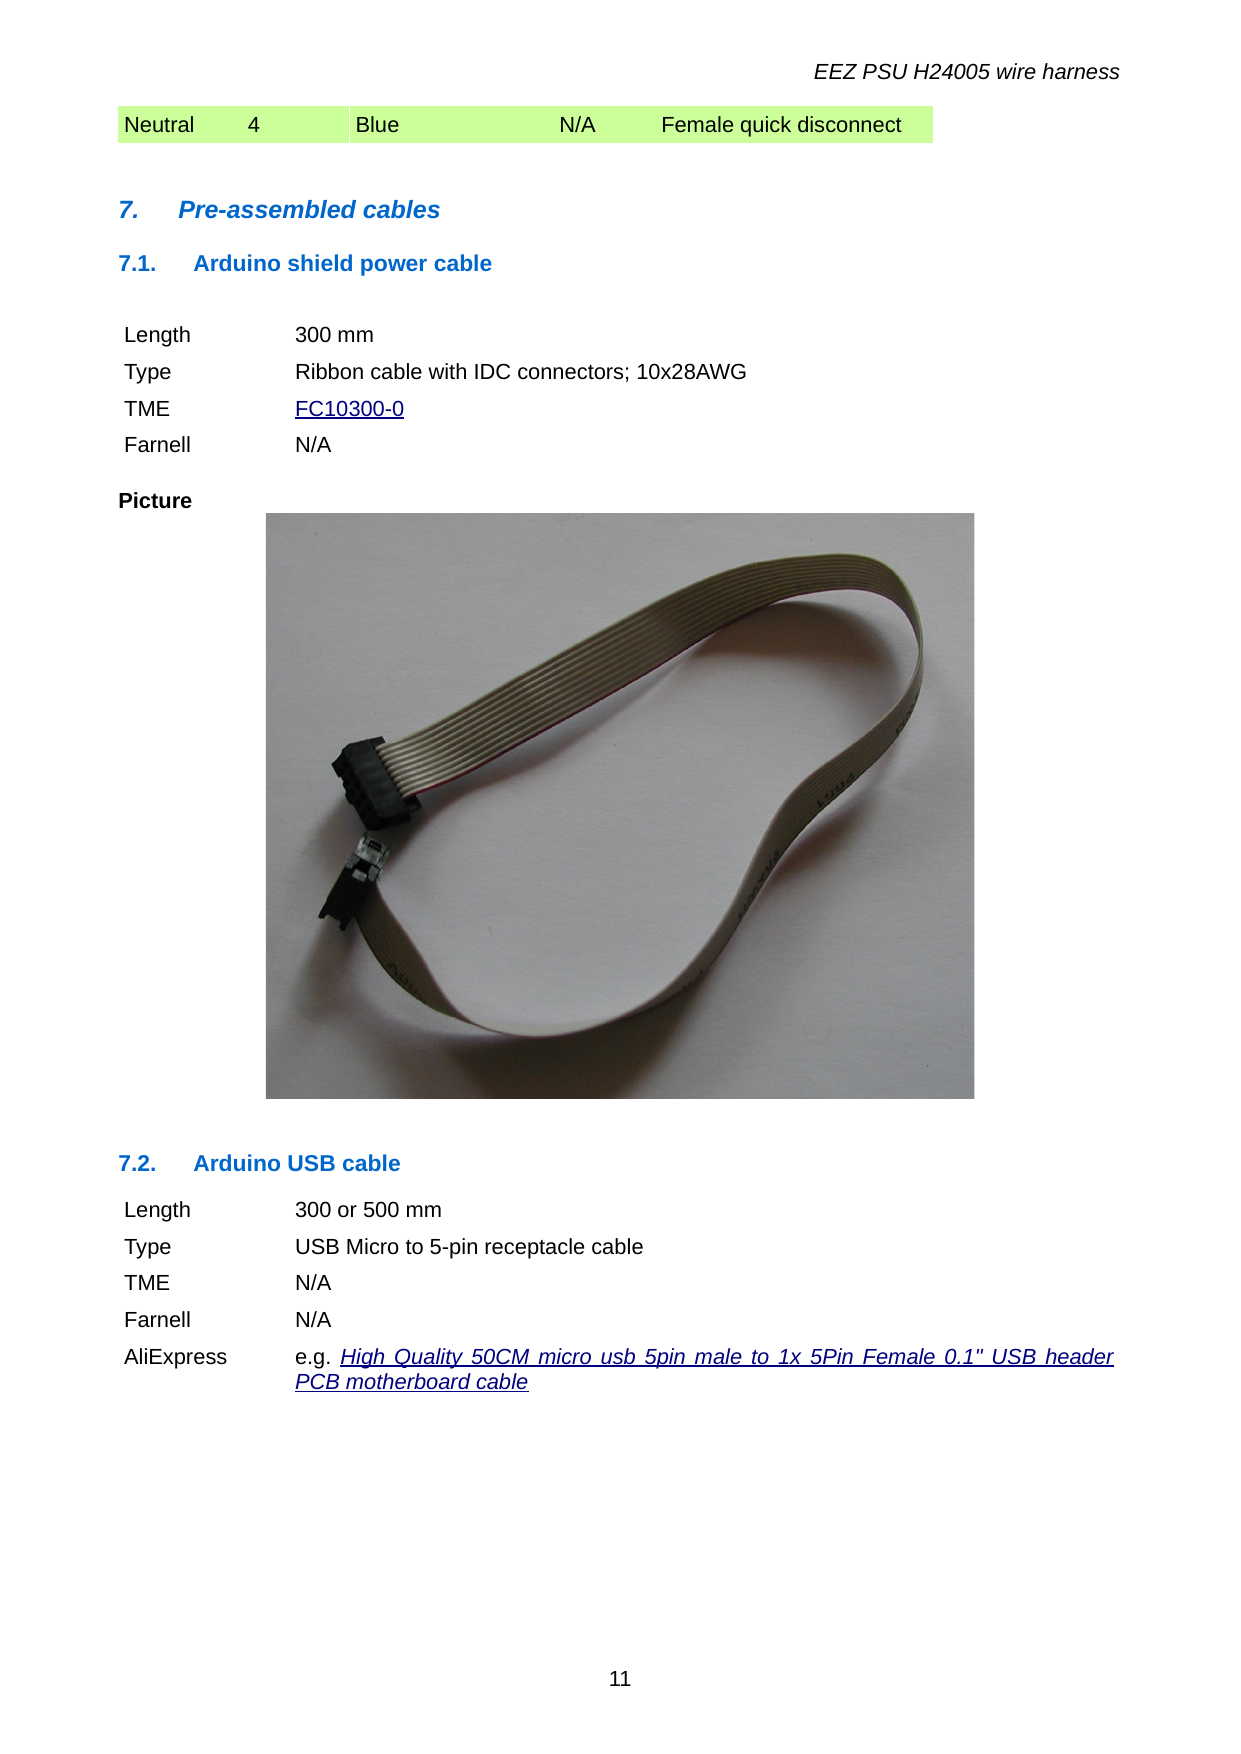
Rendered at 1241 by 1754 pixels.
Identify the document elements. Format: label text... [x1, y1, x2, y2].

table_cell N/A [289, 426, 1123, 463]
text Picture [118, 488, 1122, 513]
table_cell N/A [289, 1301, 1123, 1338]
table_cell Blue [350, 106, 553, 143]
subtitle Arduino shield power cable [118, 250, 1122, 276]
table_cell FC10300-0 [289, 390, 1123, 426]
table_cell Farnell [118, 1301, 289, 1338]
table_header [620, 1191, 776, 1228]
table_cell Neutral [118, 106, 242, 143]
table_cell 4 [242, 106, 349, 143]
table_header [776, 316, 1123, 353]
table_cell Type [118, 353, 289, 390]
table_cell TME [118, 1265, 289, 1301]
table_cell USB Micro to 5-pin receptacle cable [289, 1228, 1123, 1264]
table_cell TME [118, 390, 289, 426]
table_header Length [118, 1191, 289, 1228]
subtitle Pre-assembled cables [118, 195, 1122, 223]
table_header [776, 1191, 1123, 1228]
table_cell AliExpress [118, 1338, 289, 1400]
table_header Length [118, 316, 289, 353]
table_cell N/A [289, 1265, 1123, 1301]
table_cell Female quick disconnect [655, 106, 933, 143]
table_cell Ribbon cable with IDC connectors; 10x28AWG [289, 353, 1123, 390]
table_cell Type [118, 1228, 289, 1264]
table_cell e.g. High Quality 50CM micro usb 5pin male to 1x 5Pin Female 0.1" USB header PCB motherboard cable [289, 1338, 1123, 1400]
table_cell N/A [553, 106, 655, 143]
table_header 300 or 500 mm [289, 1191, 620, 1228]
subtitle Arduino USB cable [118, 1150, 1122, 1176]
table_header 300 mm [289, 316, 620, 353]
table_header [620, 316, 776, 353]
table_cell Farnell [118, 426, 289, 463]
picture [265, 513, 975, 1099]
